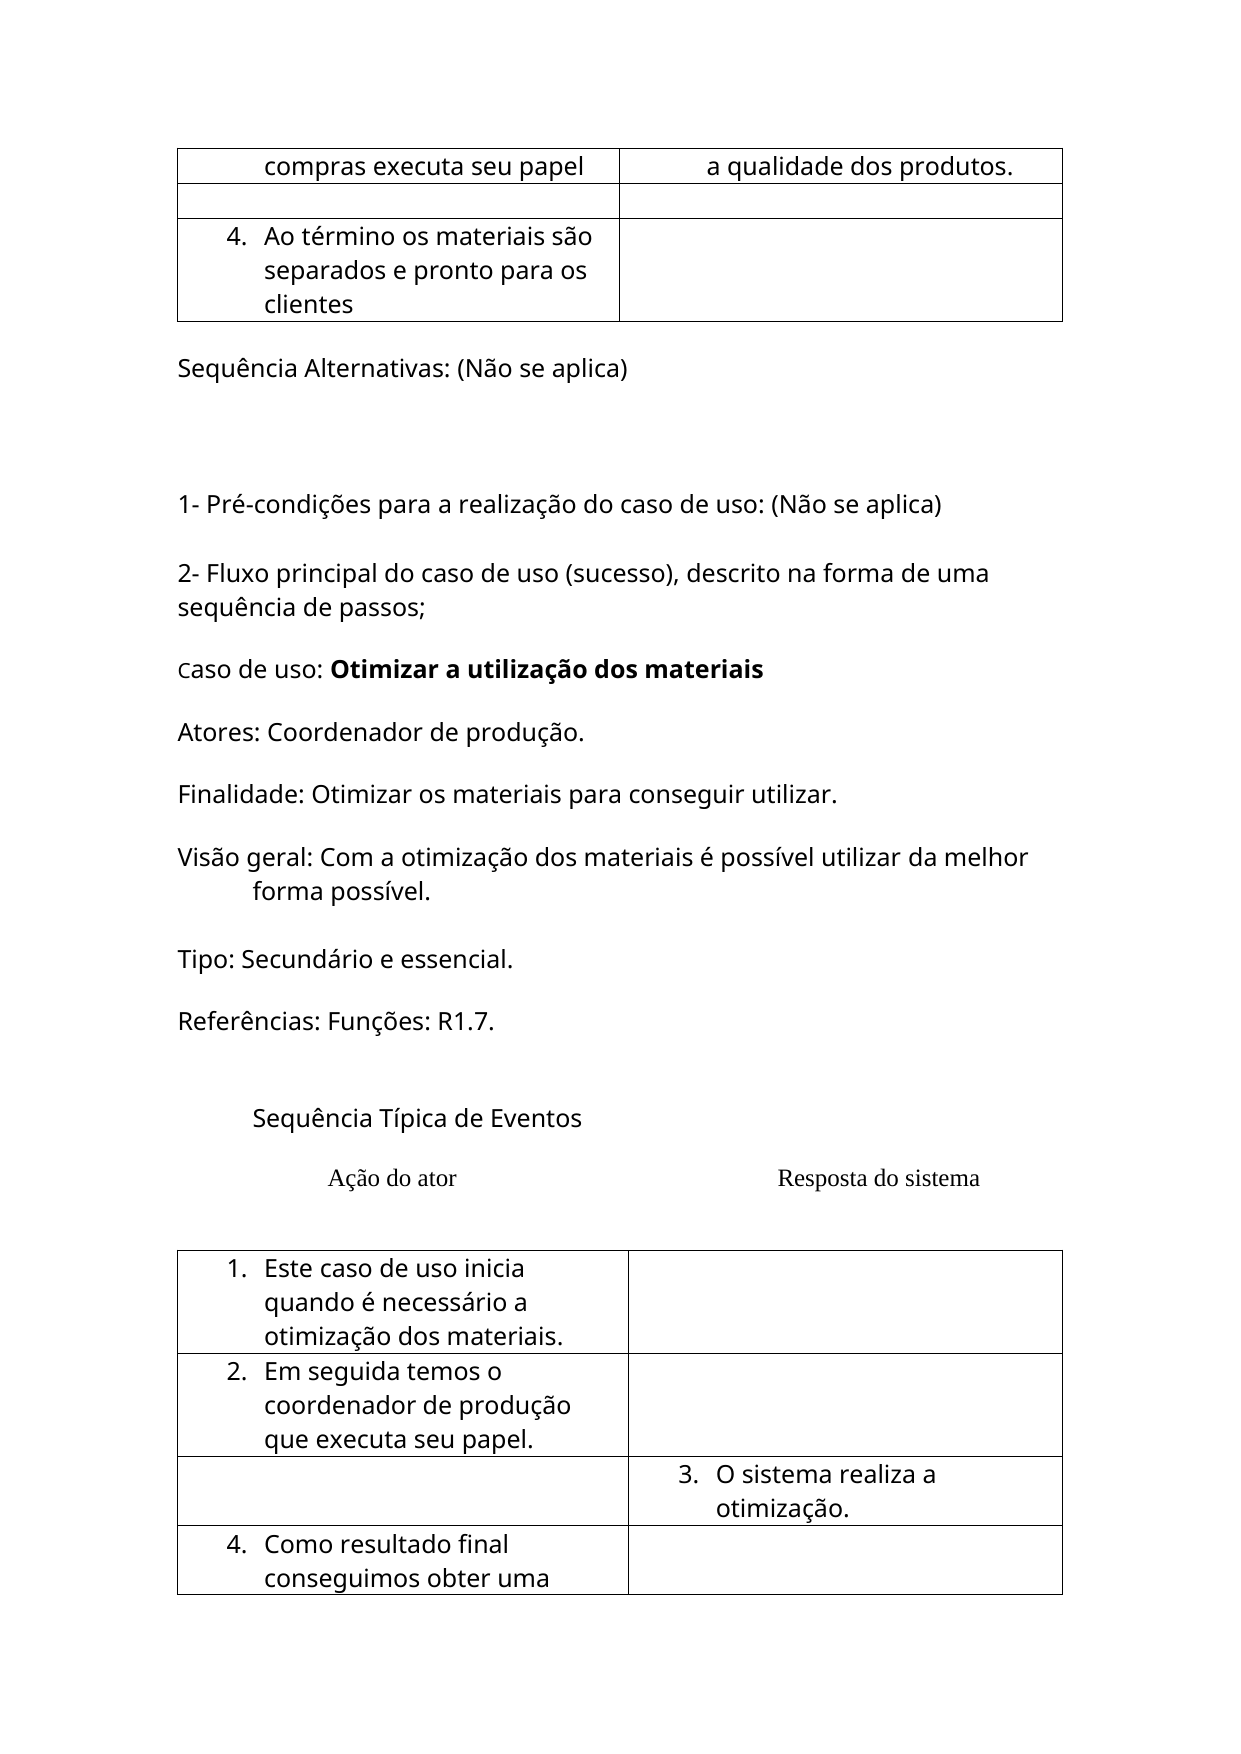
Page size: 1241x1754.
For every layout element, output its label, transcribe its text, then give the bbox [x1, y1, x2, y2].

text Caso de uso: Otimizar a utilização dos materiais [177, 652, 1063, 686]
table_cell Em seguida temos o coordenador de produção que executa seu papel. [178, 1354, 628, 1456]
table_cell Como resultado final conseguimos obter uma [178, 1526, 628, 1594]
table_header Este caso de uso inicia quando é necessário a otimização dos materiais. [178, 1251, 628, 1353]
text Visão geral: Com a otimização dos materiais é possível utilizar da melhor forma possível. [177, 839, 1063, 907]
text Sequência Típica de Eventos [177, 1101, 1063, 1134]
table_cell compras executa seu papel [178, 149, 619, 183]
text Ação do ator Resposta do sistema [177, 1163, 1063, 1192]
table_cell [620, 184, 1062, 218]
text Tipo: Secundário e essencial. [177, 941, 1063, 976]
text 1- Pré-condições para a realização do caso de uso: (Não se aplica) [177, 487, 1063, 521]
table_cell Ao término os materiais são separados e pronto para os clientes [178, 219, 619, 321]
table_cell O sistema realiza a otimização. [629, 1457, 1062, 1525]
text Finalidade: Otimizar os materiais para conseguir utilizar. [177, 777, 1063, 811]
table_cell [629, 1526, 1062, 1594]
text 2- Fluxo principal do caso de uso (sucesso), descrito na forma de uma sequência de passos; [177, 555, 1063, 623]
text Atores: Coordenador de produção. [177, 714, 1063, 748]
table_cell [178, 1457, 628, 1525]
text Referências: Funções: R1.7. [177, 1004, 1063, 1038]
table_cell [629, 1354, 1062, 1456]
text Sequência Alternativas: (Não se aplica) [177, 351, 1063, 385]
table_header [629, 1251, 1062, 1353]
table_cell [178, 184, 619, 218]
table_cell a qualidade dos produtos. [620, 149, 1062, 183]
table_cell [620, 219, 1062, 321]
